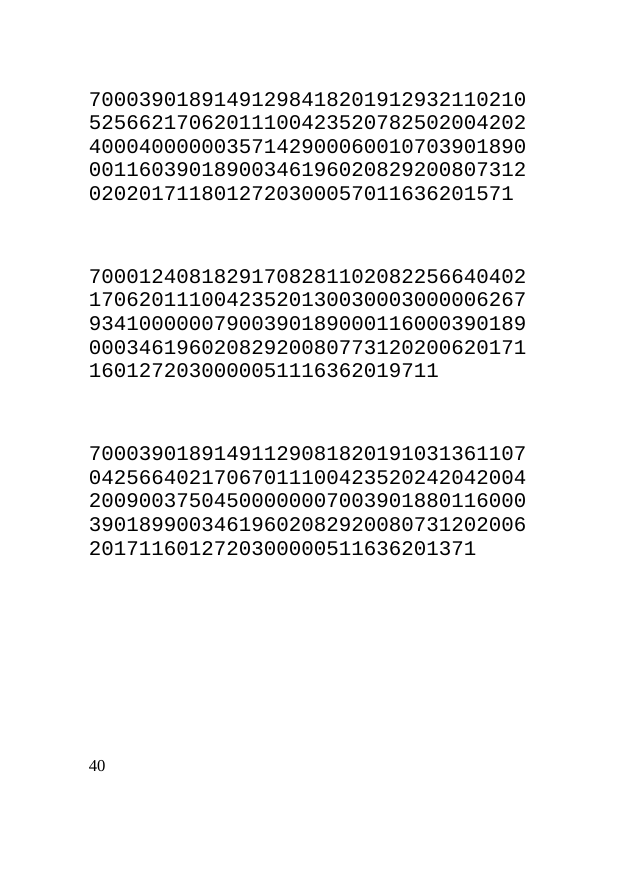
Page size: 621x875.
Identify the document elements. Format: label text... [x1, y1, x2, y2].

text 700039018914911290818201910313611070425664021706701110042352024204200420090037504500000007003901880116000390189900346196020829200807312020062017116012720300000511636201371 [88, 443, 532, 561]
text 700012408182917082811020822566404021706201110042352013003000300000626793410000007900390189000116000390189000346196020829200807731202006201711601272030000051116362019711 [88, 266, 532, 384]
text 700039018914912984182019129321102105256621706201110042352078250200420240004000000357142900060010703901890001160390189003461960208292008073120202017118012720300057011636201571 [88, 88, 532, 207]
